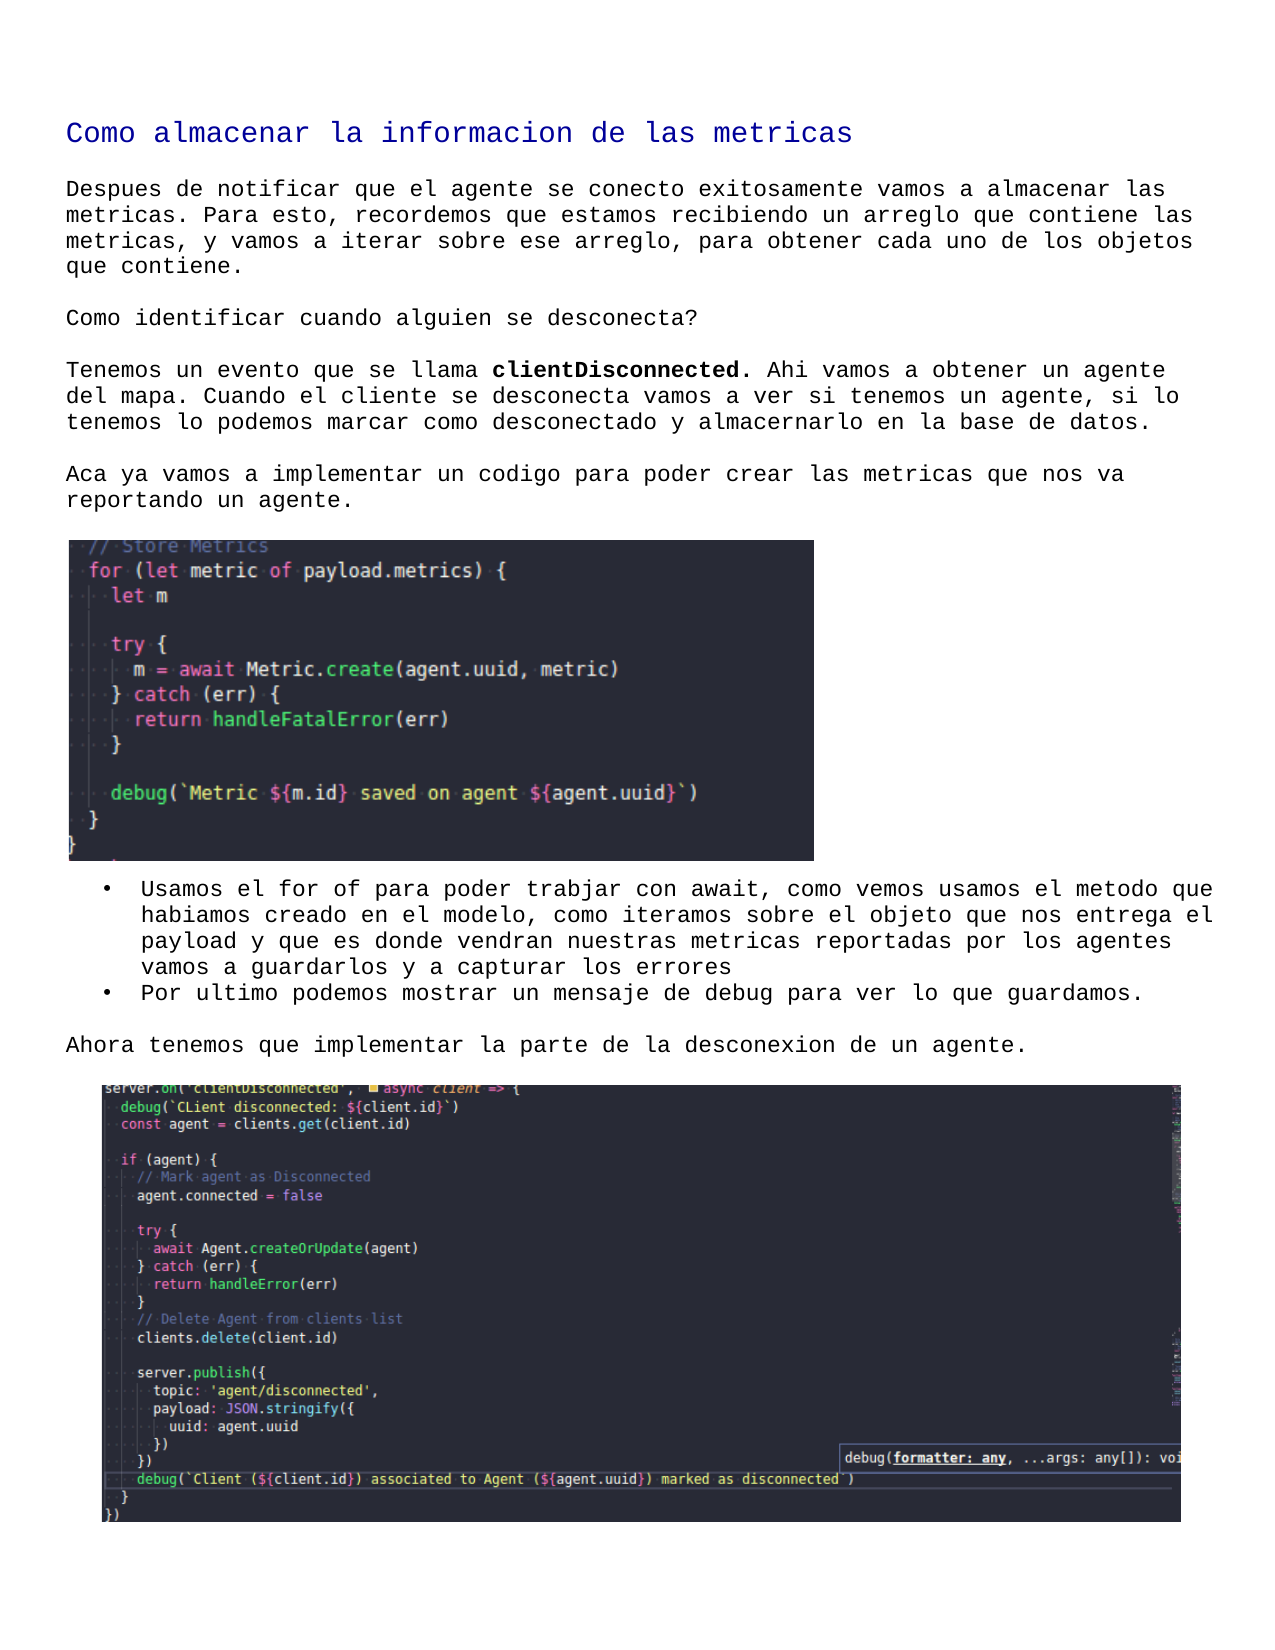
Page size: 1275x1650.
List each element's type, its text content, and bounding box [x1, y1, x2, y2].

picture [68, 540, 814, 861]
text Ahora tenemos que implementar la parte de la desconexion de un agente. [66, 1033, 1217, 1059]
text Despues de notificar que el agente se conecto exitosamente vamos a almacenar las metricas. Para esto, recordemos que estamos recibiendo un arreglo que contiene las metricas, y vamos a iterar sobre ese arreglo, para obtener cada uno de los objetos que contiene. [66, 177, 1217, 281]
list Usamos el for of para poder trabjar con await, como vemos usamos el metodo que habiamos creado en el modelo, como iteramos sobre el objeto que nos entrega el payload y que es donde vendran nuestras metricas reportadas por los agentes vamos a guardarlos y a capturar los errores [103, 877, 1217, 981]
picture [101, 1085, 1181, 1522]
text Como almacenar la informacion de las metricas [66, 118, 1217, 151]
text Tenemos un evento que se llama clientDisconnected. Ahi vamos a obtener un agente del mapa. Cuando el cliente se desconecta vamos a ver si tenemos un agente, si lo tenemos lo podemos marcar como desconectado y almacernarlo en la base de datos. [66, 359, 1217, 436]
text Como identificar cuando alguien se desconecta? [66, 307, 1217, 333]
text Aca ya vamos a implementar un codigo para poder crear las metricas que nos va reportando un agente. [66, 462, 1217, 514]
list Por ultimo podemos mostrar un mensaje de debug para ver lo que guardamos. [103, 981, 1217, 1007]
